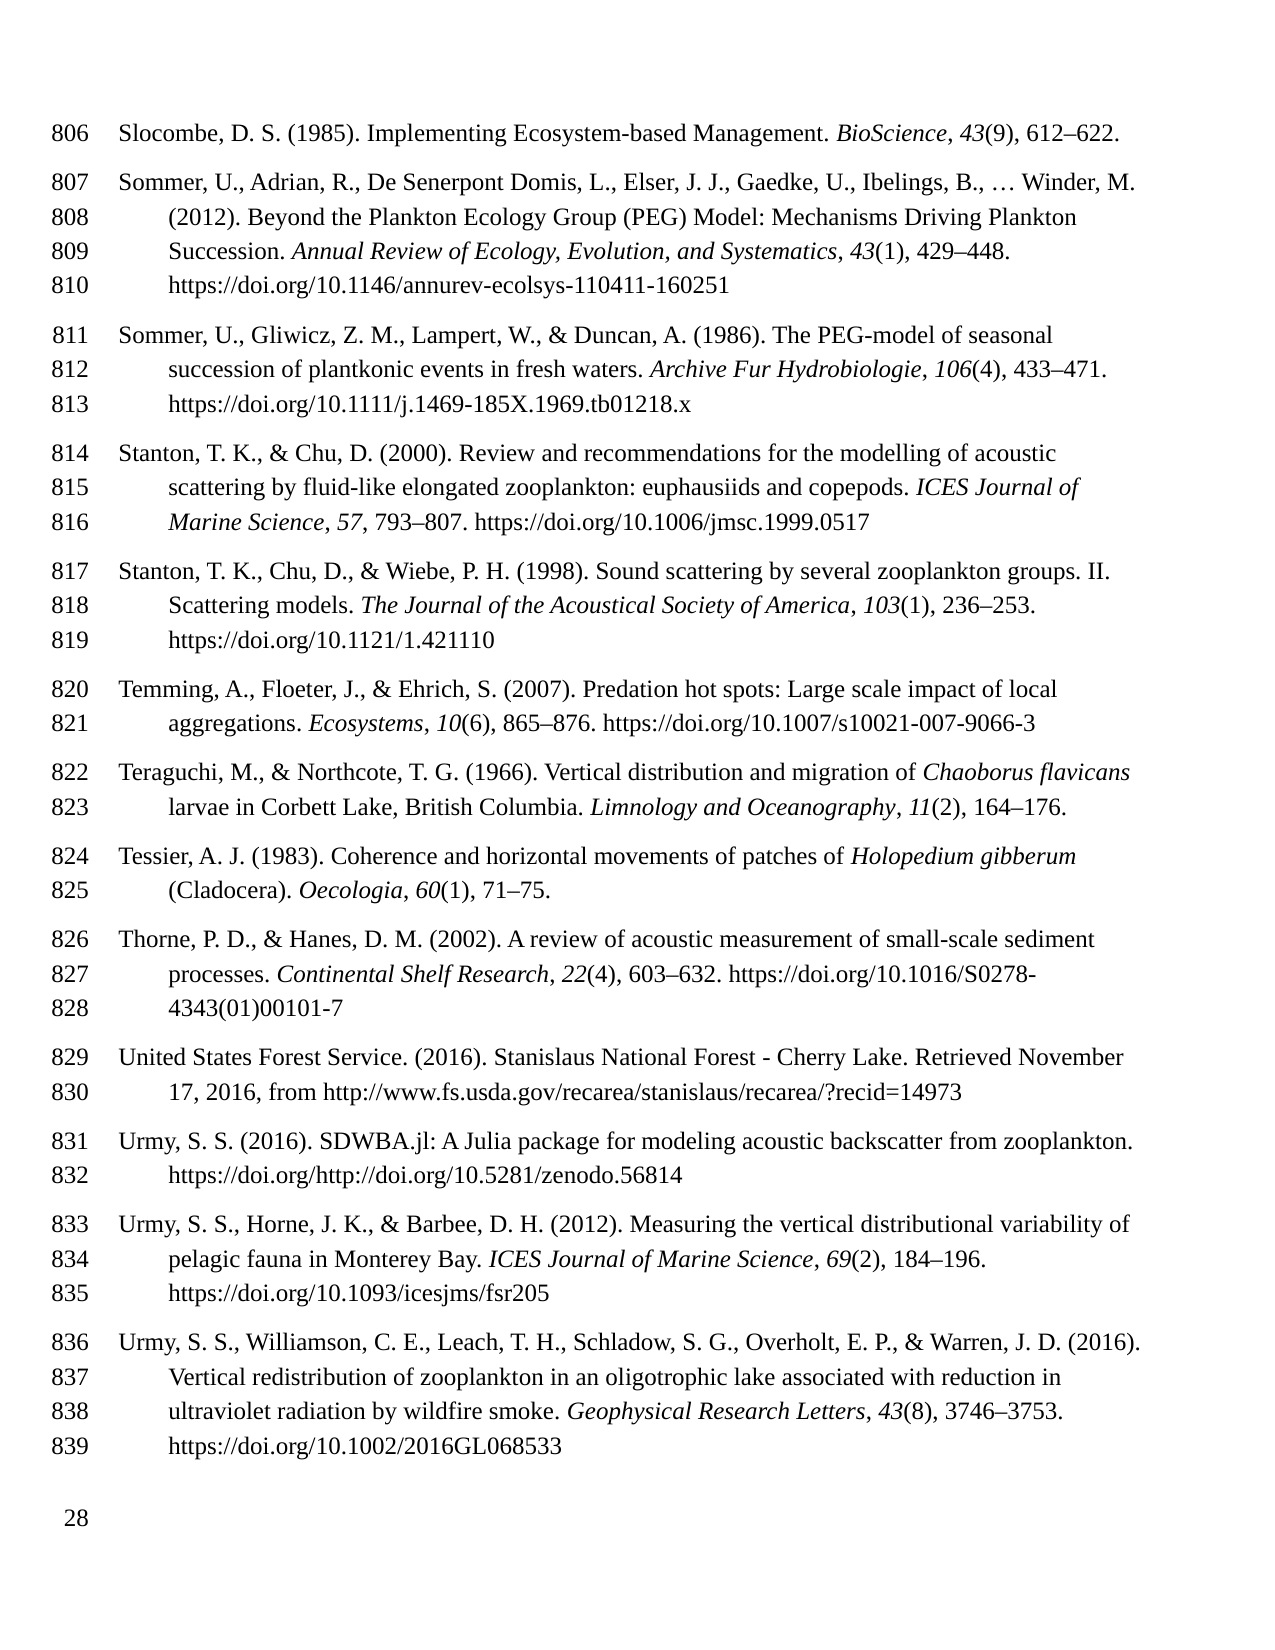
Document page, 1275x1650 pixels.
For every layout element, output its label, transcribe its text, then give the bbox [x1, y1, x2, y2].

text Sommer, U., Adrian, R., De Senerpont Domis, L., Elser, J. J., Gaedke, U., Ibelings, B., … Winder, M. (2012). Beyond the Plankton Ecology Group (PEG) Model: Mechanisms Driving Plankton Succession. Annual Review of Ecology, Evolution, and Systematics, 43(1), 429–448. https://doi.org/10.1146/annurev-ecolsys-110411-160251 [118, 167, 1157, 299]
text Teraguchi, M., & Northcote, T. G. (1966). Vertical distribution and migration of Chaoborus flavicans larvae in Corbett Lake, British Columbia. Limnology and Oceanography, 11(2), 164–176. [118, 757, 1157, 821]
text Tessier, A. J. (1983). Coherence and horizontal movements of patches of Holopedium gibberum (Cladocera). Oecologia, 60(1), 71–75. [118, 841, 1157, 904]
text Stanton, T. K., & Chu, D. (2000). Review and recommendations for the modelling of acoustic scattering by fluid-like elongated zooplankton: euphausiids and copepods. ICES Journal of Marine Science, 57, 793–807. https://doi.org/10.1006/jmsc.1999.0517 [118, 438, 1157, 535]
text Slocombe, D. S. (1985). Implementing Ecosystem-based Management. BioScience, 43(9), 612–622. [118, 118, 1157, 147]
text Urmy, S. S. (2016). SDWBA.jl: A Julia package for modeling acoustic backscatter from zooplankton. https://doi.org/http://doi.org/10.5281/zenodo.56814 [118, 1126, 1157, 1189]
text Thorne, P. D., & Hanes, D. M. (2002). A review of acoustic measurement of small-scale sediment processes. Continental Shelf Research, 22(4), 603–632. https://doi.org/10.1016/S0278-4343(01)00101-7 [118, 924, 1157, 1022]
text Stanton, T. K., Chu, D., & Wiebe, P. H. (1998). Sound scattering by several zooplankton groups. II. Scattering models. The Journal of the Acoustical Society of America, 103(1), 236–253. https://doi.org/10.1121/1.421110 [118, 556, 1157, 653]
text Urmy, S. S., Williamson, C. E., Leach, T. H., Schladow, S. G., Overholt, E. P., & Warren, J. D. (2016). Vertical redistribution of zooplankton in an oligotrophic lake associated with reduction in ultraviolet radiation by wildfire smoke. Geophysical Research Letters, 43(8), 3746–3753. https://doi.org/10.1002/2016GL068533 [118, 1327, 1157, 1460]
text Sommer, U., Gliwicz, Z. M., Lampert, W., & Duncan, A. (1986). The PEG-model of seasonal succession of plantkonic events in fresh waters. Archive Fur Hydrobiologie, 106(4), 433–471. https://doi.org/10.1111/j.1469-185X.1969.tb01218.x [118, 320, 1157, 417]
text United States Forest Service. (2016). Stanislaus National Forest - Cherry Lake. Retrieved November 17, 2016, from http://www.fs.usda.gov/recarea/stanislaus/recarea/?recid=14973 [118, 1042, 1157, 1106]
text Urmy, S. S., Horne, J. K., & Barbee, D. H. (2012). Measuring the vertical distributional variability of pelagic fauna in Monterey Bay. ICES Journal of Marine Science, 69(2), 184–196. https://doi.org/10.1093/icesjms/fsr205 [118, 1209, 1157, 1307]
text Temming, A., Floeter, J., & Ehrich, S. (2007). Predation hot spots: Large scale impact of local aggregations. Ecosystems, 10(6), 865–876. https://doi.org/10.1007/s10021-007-9066-3 [118, 674, 1157, 737]
